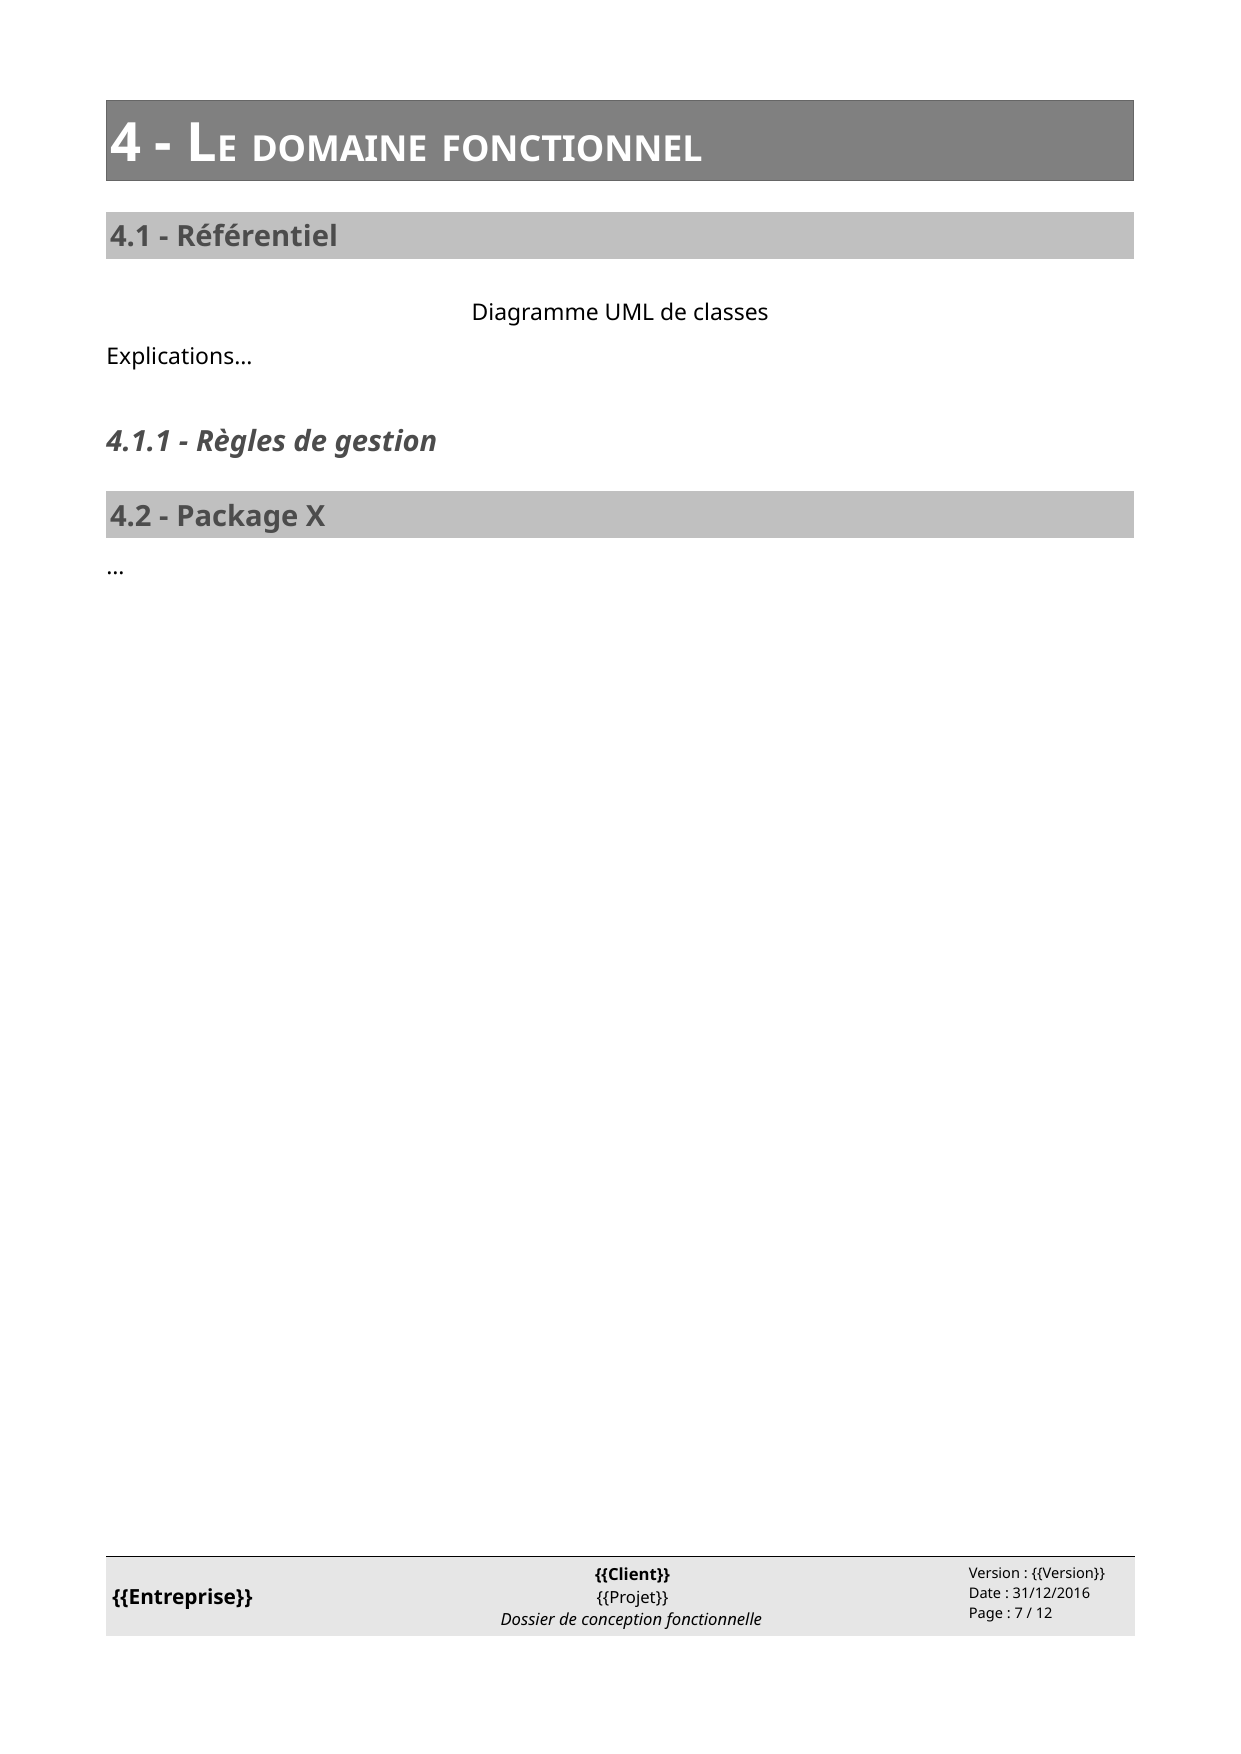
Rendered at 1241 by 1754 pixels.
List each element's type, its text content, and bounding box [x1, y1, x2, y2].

text Diagramme UML de classes [106, 296, 1134, 327]
text … [106, 550, 1134, 582]
subtitle Référentiel [107, 213, 1133, 258]
text Explications… [106, 340, 1134, 371]
subtitle Package X [107, 493, 1133, 537]
subtitle Le domaine fonctionnel [107, 101, 1133, 180]
subtitle Règles de gestion [106, 420, 1134, 460]
